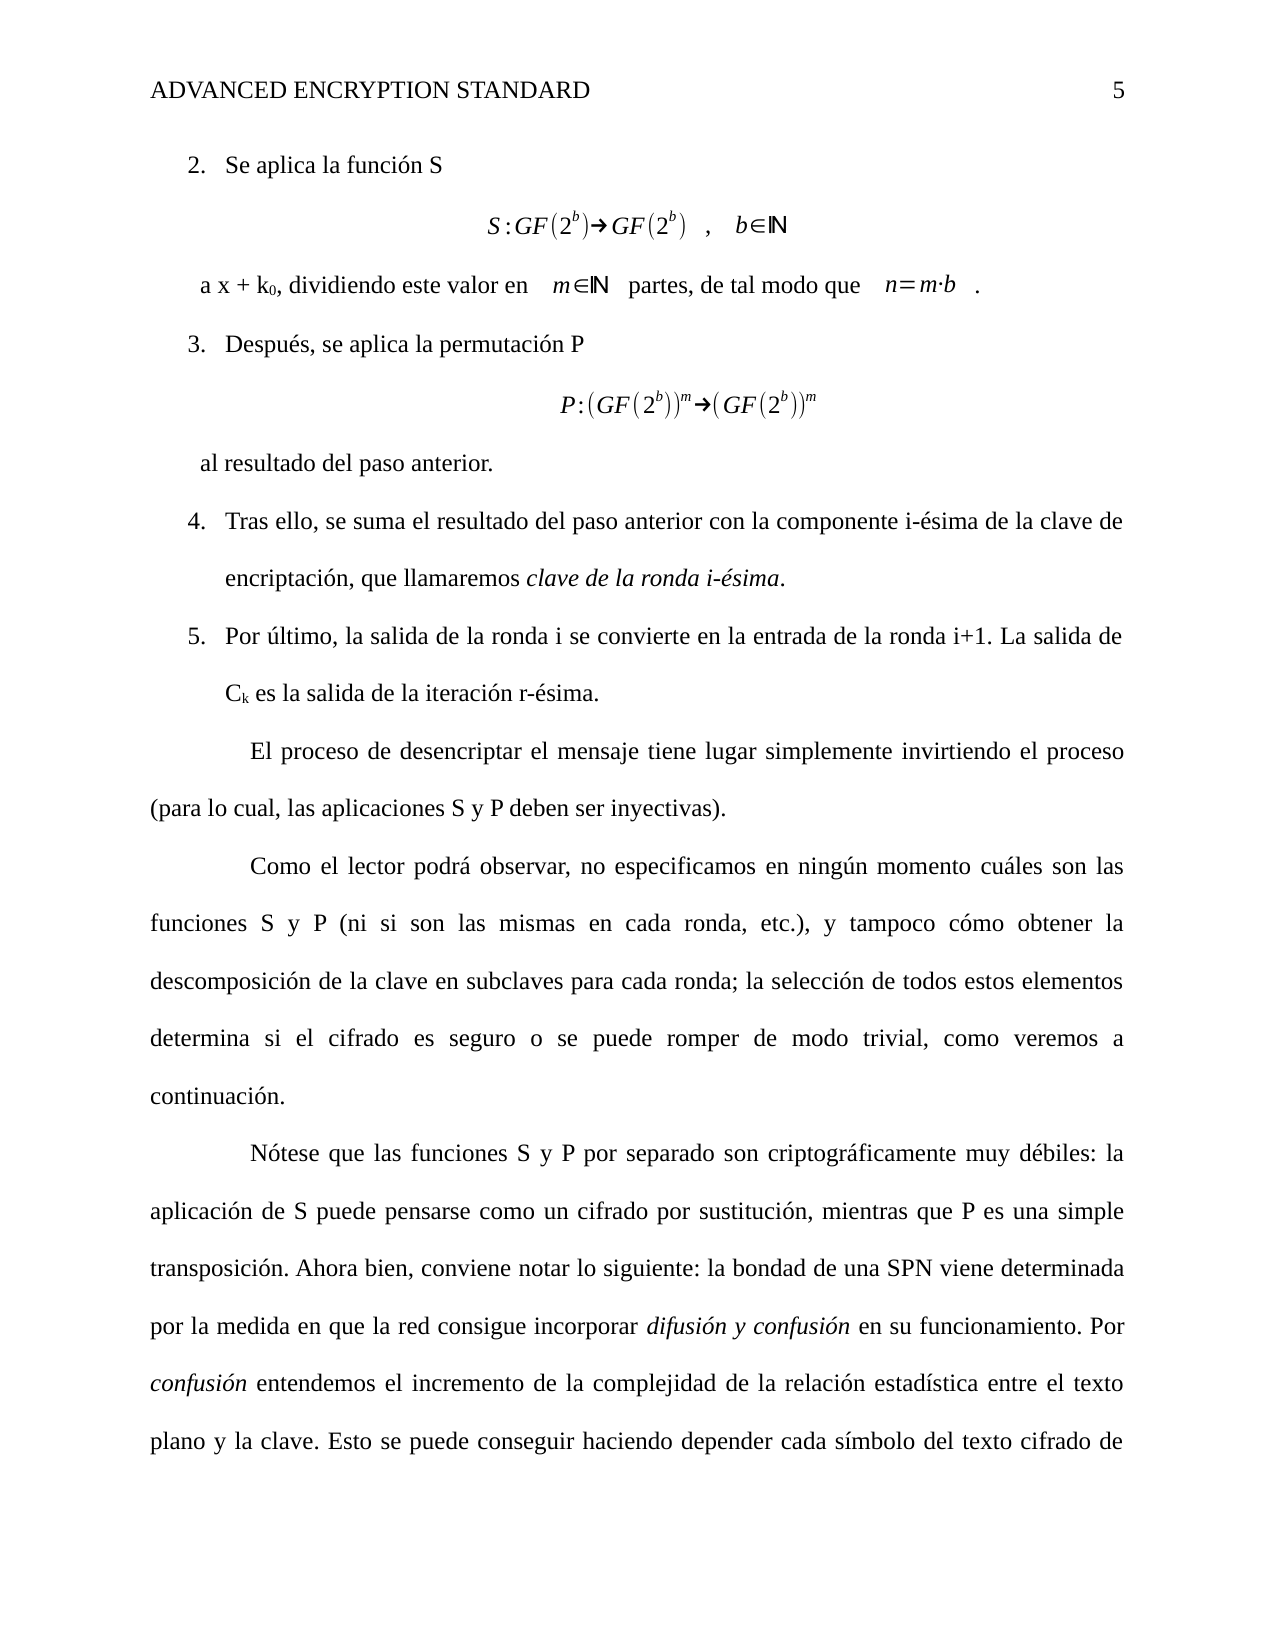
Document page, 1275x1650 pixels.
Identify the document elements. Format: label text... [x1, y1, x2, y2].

list Se aplica la función S [187, 150, 1125, 179]
text Como el lector podrá observar, no especificamos en ningún momento cuáles son las funciones S y P (ni si son las mismas en cada ronda, etc.), y tampoco cómo obtener la descomposición de la clave en subclaves para cada ronda; la selección de todos estos elementos determina si el cifrado es seguro o se puede romper de modo trivial, como veremos a continuación. [150, 851, 1125, 1109]
text Nótese que las funciones S y P por separado son criptográficamente muy débiles: la aplicación de S puede pensarse como un cifrado por sustitución, mientras que P es una simple transposición. Ahora bien, conviene notar lo siguiente: la bondad de una SPN viene determinada por la medida en que la red consigue incorporar difusión y confusión en su funcionamiento. Por confusión entendemos el incremento de la complejidad de la relación estadística entre el texto plano y la clave. Esto se puede conseguir haciendo depender cada símbolo del texto cifrado de [150, 1138, 1125, 1454]
text , [150, 207, 1125, 241]
text al resultado del paso anterior. [150, 448, 1125, 477]
text El proceso de desencriptar el mensaje tiene lugar simplemente invirtiendo el proceso (para lo cual, las aplicaciones S y P deben ser inyectivas). [150, 736, 1125, 822]
list Por último, la salida de la ronda i se convierte en la entrada de la ronda i+1. La salida de Ck es la salida de la iteración r-ésima. [187, 621, 1125, 707]
list Tras ello, se suma el resultado del paso anterior con la componente i-ésima de la clave de encriptación, que llamaremos clave de la ronda i-ésima. [187, 506, 1125, 592]
list Después, se aplica la permutación P [187, 329, 1125, 358]
text a x + k0, dividiendo este valor en partes, de tal modo que . [150, 270, 1125, 301]
